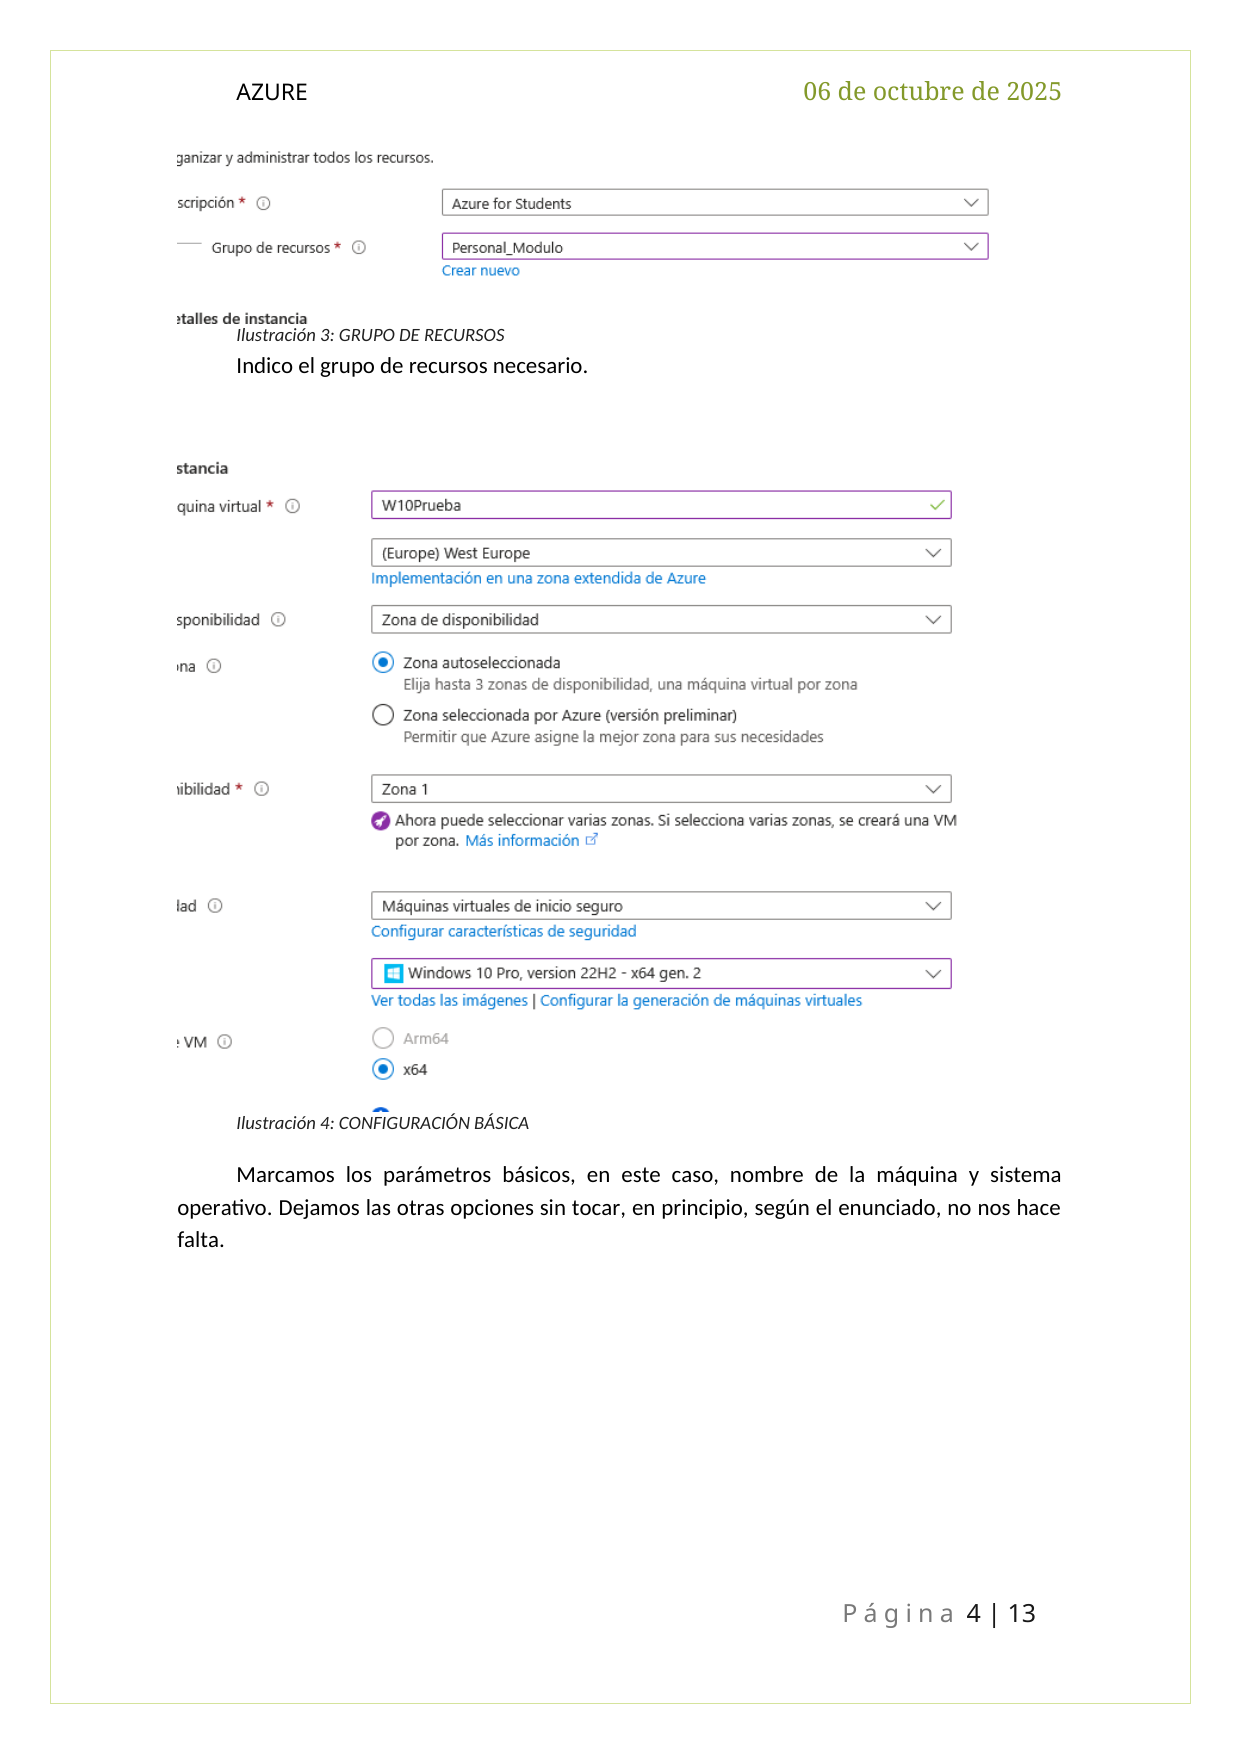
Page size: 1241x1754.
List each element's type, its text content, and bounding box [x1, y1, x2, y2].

text Ilustración 4: CONFIGURACIÓN BÁSICA [177, 1112, 1063, 1134]
picture [177, 450, 1064, 1112]
text Indico el grupo de recursos necesario. [177, 347, 1063, 379]
text Marcamos los parámetros básicos, en este caso, nombre de la máquina y sistema operativo. Dejamos las otras opciones sin tocar, en principio, según el enunciado, no nos hace falta. [177, 1134, 1063, 1253]
text Ilustración 3: GRUPO DE RECURSOS [177, 324, 1063, 347]
picture [177, 147, 1064, 324]
